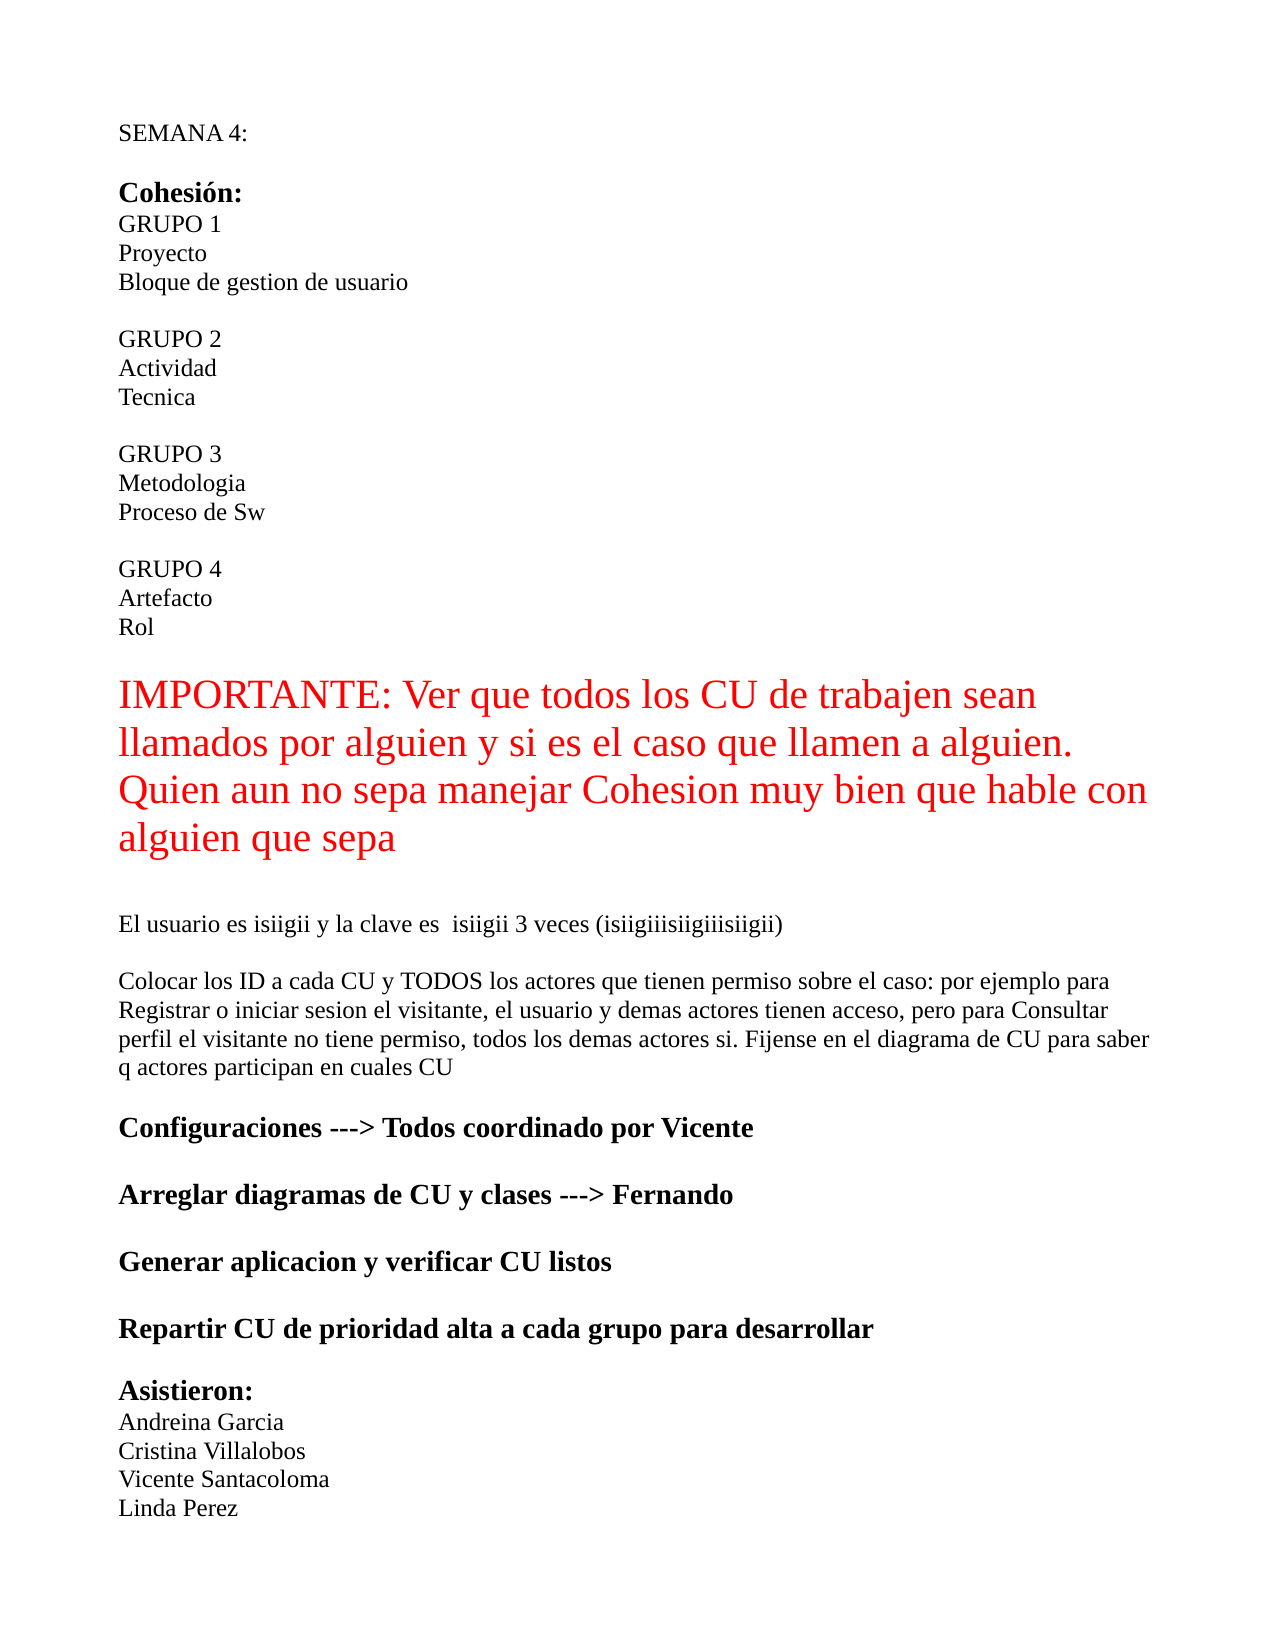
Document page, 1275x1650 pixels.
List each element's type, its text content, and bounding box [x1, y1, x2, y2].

text GRUPO 3 [118, 439, 1157, 468]
text Artefacto [118, 583, 1157, 612]
text Colocar los ID a cada CU y TODOS los actores que tienen permiso sobre el caso: por ejemplo para Registrar o iniciar sesion el visitante, el usuario y demas actores tienen acceso, pero para Consultar perfil el visitante no tiene permiso, todos los demas actores si. Fijense en el diagrama de CU para saber q actores participan en cuales CU [118, 966, 1157, 1081]
text Bloque de gestion de usuario [118, 267, 1157, 295]
text IMPORTANTE: Ver que todos los CU de trabajen sean llamados por alguien y si es el caso que llamen a alguien. Quien aun no sepa manejar Cohesion muy bien que hable con alguien que sepa [118, 669, 1157, 861]
text GRUPO 2 [118, 324, 1157, 353]
text Repartir CU de prioridad alta a cada grupo para desarrollar [118, 1311, 1157, 1345]
text El usuario es isiigii y la clave es isiigii 3 veces (isiigiiisiigiiisiigii) [118, 909, 1157, 937]
text Actividad [118, 353, 1157, 382]
text Andreina Garcia [118, 1407, 1157, 1436]
text Generar aplicacion y verificar CU listos [118, 1244, 1157, 1278]
text Configuraciones ---> Todos coordinado por Vicente [118, 1110, 1157, 1143]
text Arreglar diagramas de CU y clases ---> Fernando [118, 1177, 1157, 1211]
text Tecnica [118, 382, 1157, 410]
text Vicente Santacoloma [118, 1464, 1157, 1493]
text Asistieron: [118, 1373, 1157, 1407]
text Proyecto [118, 238, 1157, 267]
text SEMANA 4: [118, 118, 1157, 147]
text Linda Perez [118, 1493, 1157, 1522]
text Proceso de Sw [118, 497, 1157, 525]
text GRUPO 4 [118, 554, 1157, 583]
text Metodologia [118, 468, 1157, 497]
text Cristina Villalobos [118, 1436, 1157, 1464]
text Cohesión: [118, 176, 1157, 209]
text Rol [118, 612, 1157, 640]
text GRUPO 1 [118, 209, 1157, 238]
